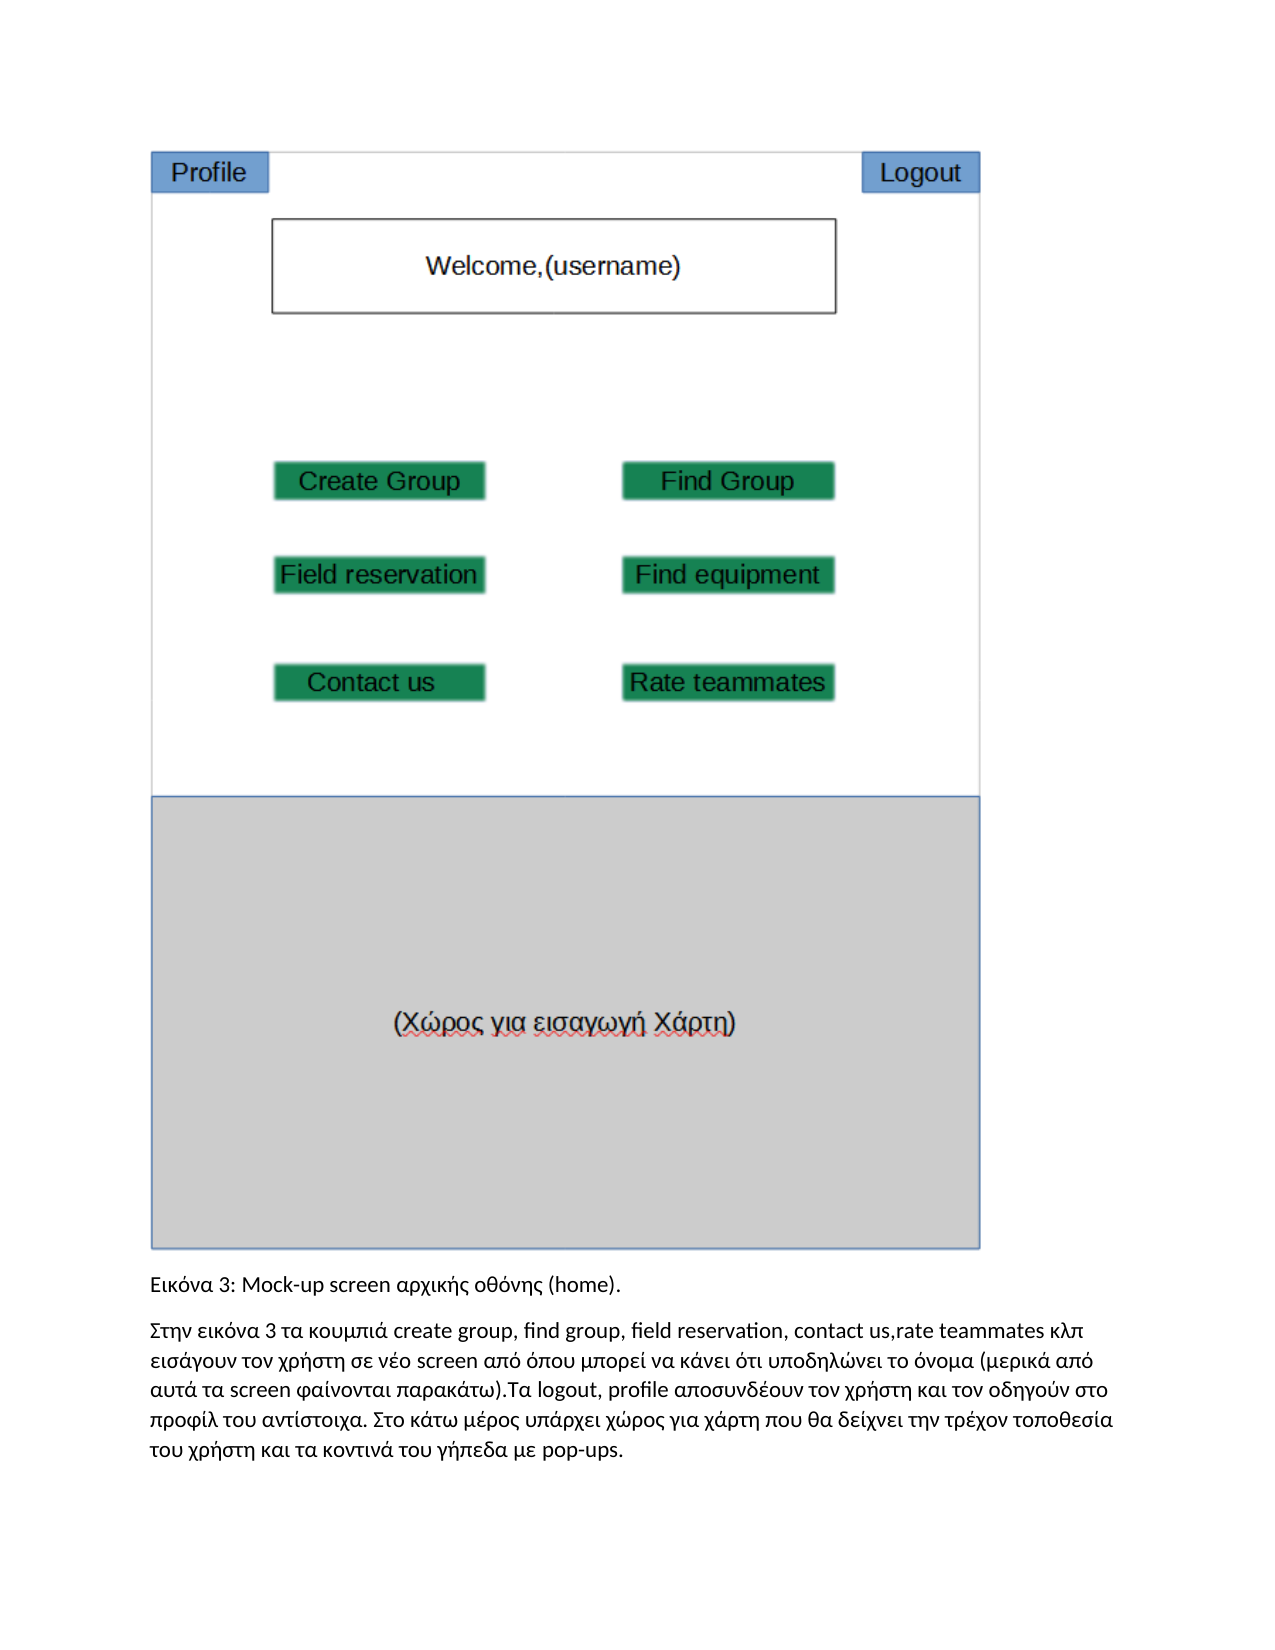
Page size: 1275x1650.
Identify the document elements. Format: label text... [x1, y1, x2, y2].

text Στην εικόνα 3 τα κουμπιά create group, find group, field reservation, contact us,rate teammates κλπ εισάγουν τον χρήστη σε νέο screen από όπου μπορεί να κάνει ότι υποδηλώνει το όνομα (μερικά από αυτά τα screen φαίνονται παρακάτω).Τα logout, profile αποσυνδέουν τον χρήστη και τον οδηγούν στο προφίλ του αντίστοιχα. Στο κάτω μέρος υπάρχει χώρος για χάρτη που θα δείχνει την τρέχον τοποθεσία του χρήστη και τα κοντινά του γήπεδα με pop-ups. [150, 1316, 1125, 1463]
text Εικόνα 3: Mock-up screen αρχικής οθόνης (home). [150, 1270, 1125, 1298]
